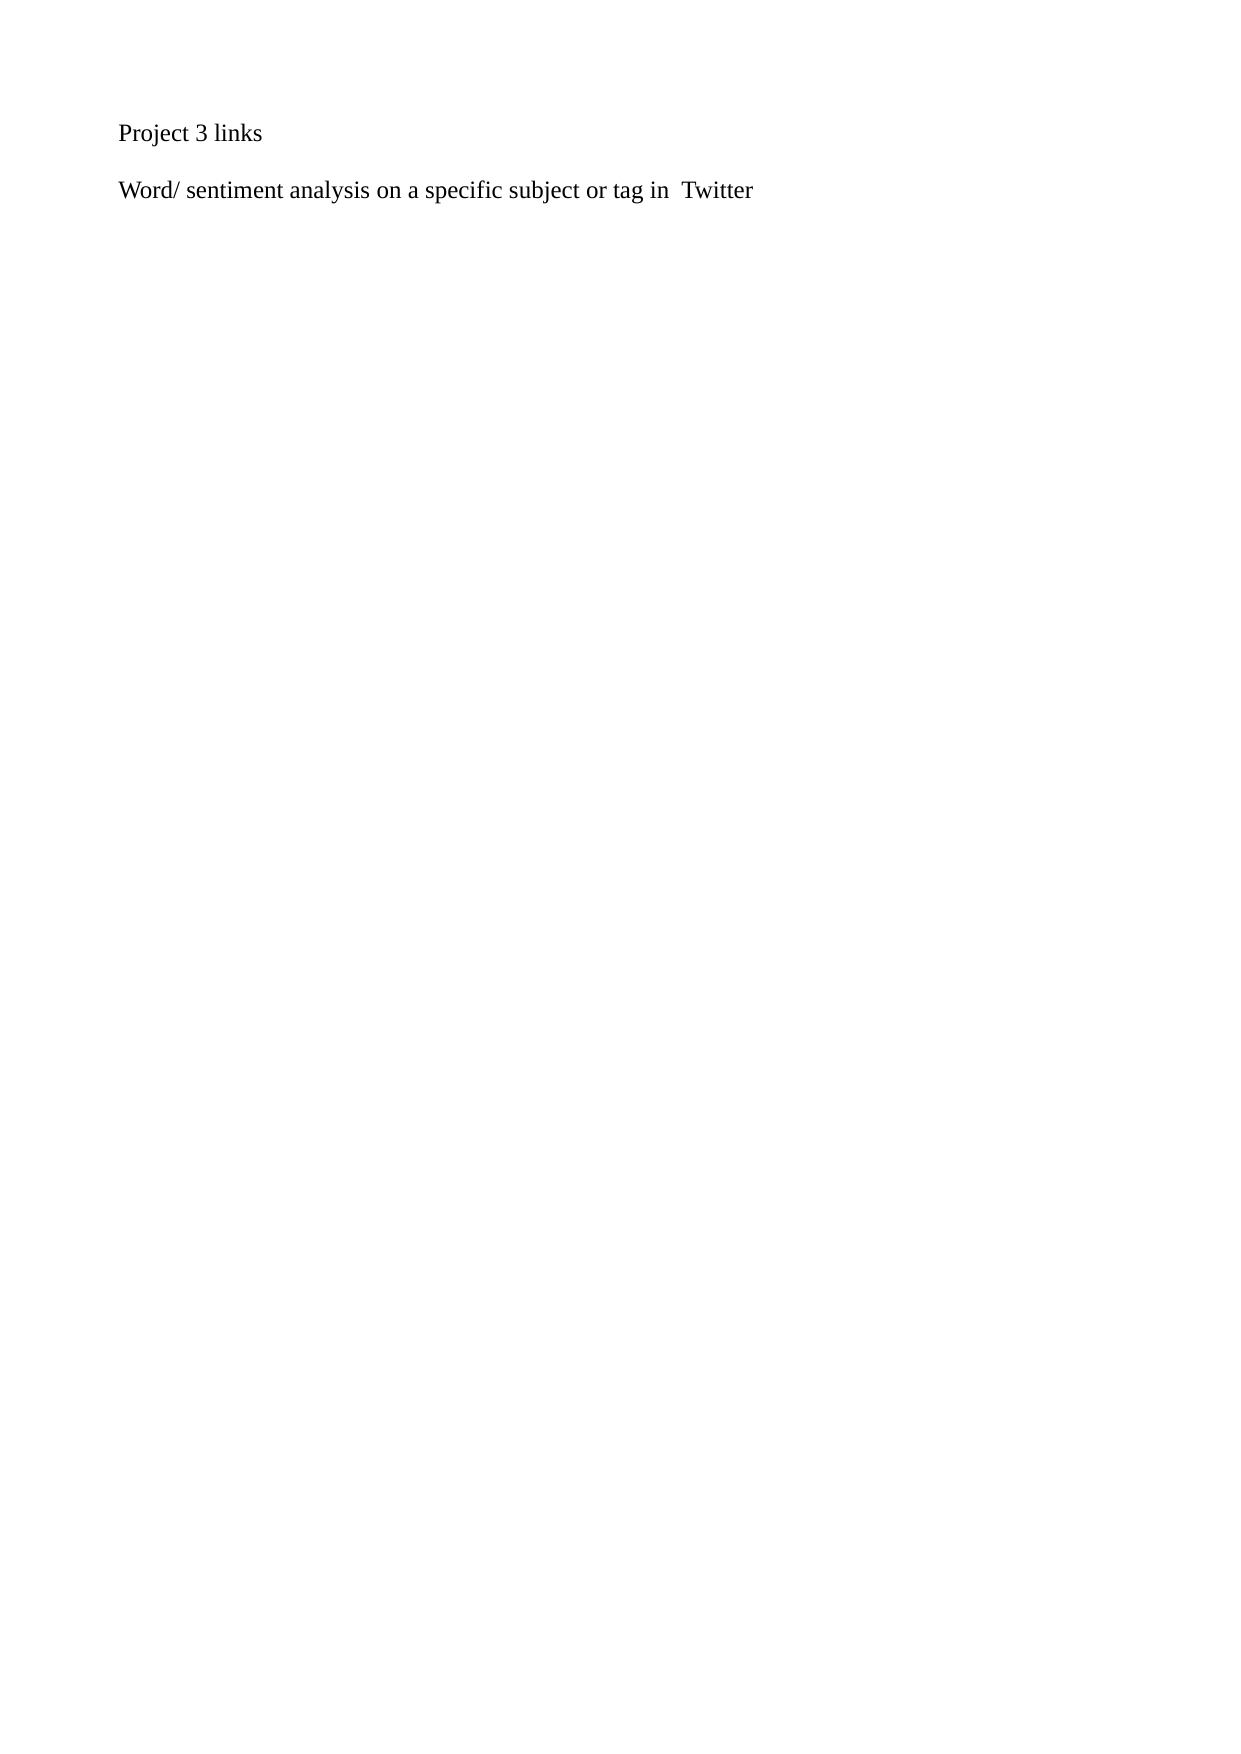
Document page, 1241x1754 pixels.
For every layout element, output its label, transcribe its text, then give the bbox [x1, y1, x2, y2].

text Project 3 links [118, 118, 1122, 147]
text Word/ sentiment analysis on a specific subject or tag in Twitter [118, 176, 1122, 204]
